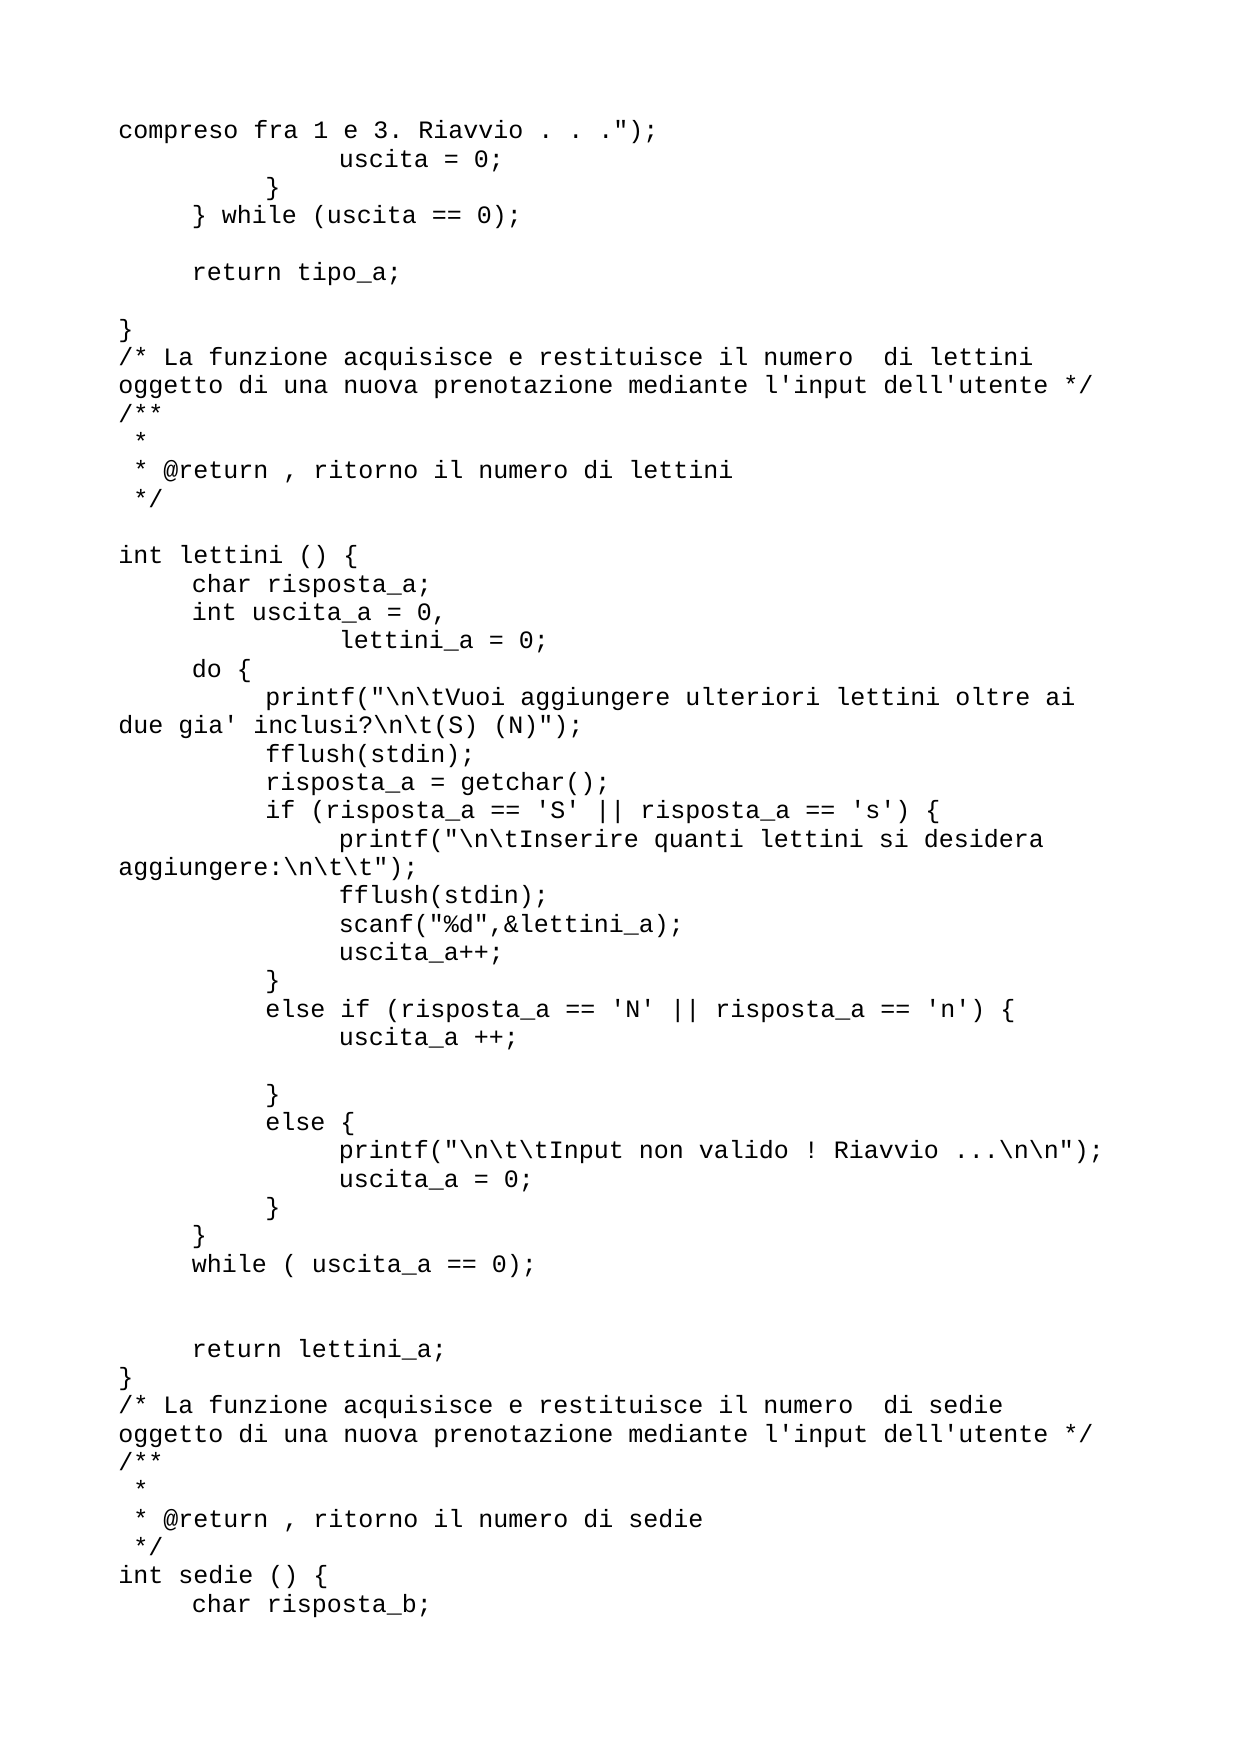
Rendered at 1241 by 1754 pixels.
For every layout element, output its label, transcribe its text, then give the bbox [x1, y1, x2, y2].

text compreso fra 1 e 3. Riavvio . . ."); uscita = 0; } } while (uscita == 0); return tipo_a; } /* La funzione acquisisce e restituisce il numero di lettini oggetto di una nuova prenotazione mediante l'input dell'utente */ /** * * @return , ritorno il numero di lettini */ int lettini () { char risposta_a; int uscita_a = 0, lettini_a = 0; do { printf("\n\tVuoi aggiungere ulteriori lettini oltre ai due gia' inclusi?\n\t(S) (N)"); fflush(stdin); risposta_a = getchar(); if (risposta_a == 'S' || risposta_a == 's') { printf("\n\tInserire quanti lettini si desidera aggiungere:\n\t\t"); fflush(stdin); scanf("%d",&lettini_a); uscita_a++; } else if (risposta_a == 'N' || risposta_a == 'n') { uscita_a ++; } else { printf("\n\t\tInput non valido ! Riavvio ...\n\n"); uscita_a = 0; } } while ( uscita_a == 0); return lettini_a; } /* La funzione acquisisce e restituisce il numero di sedie oggetto di una nuova prenotazione mediante l'input dell'utente */ /** * * @return , ritorno il numero di sedie */ int sedie () { char risposta_b; [118, 118, 1122, 1620]
